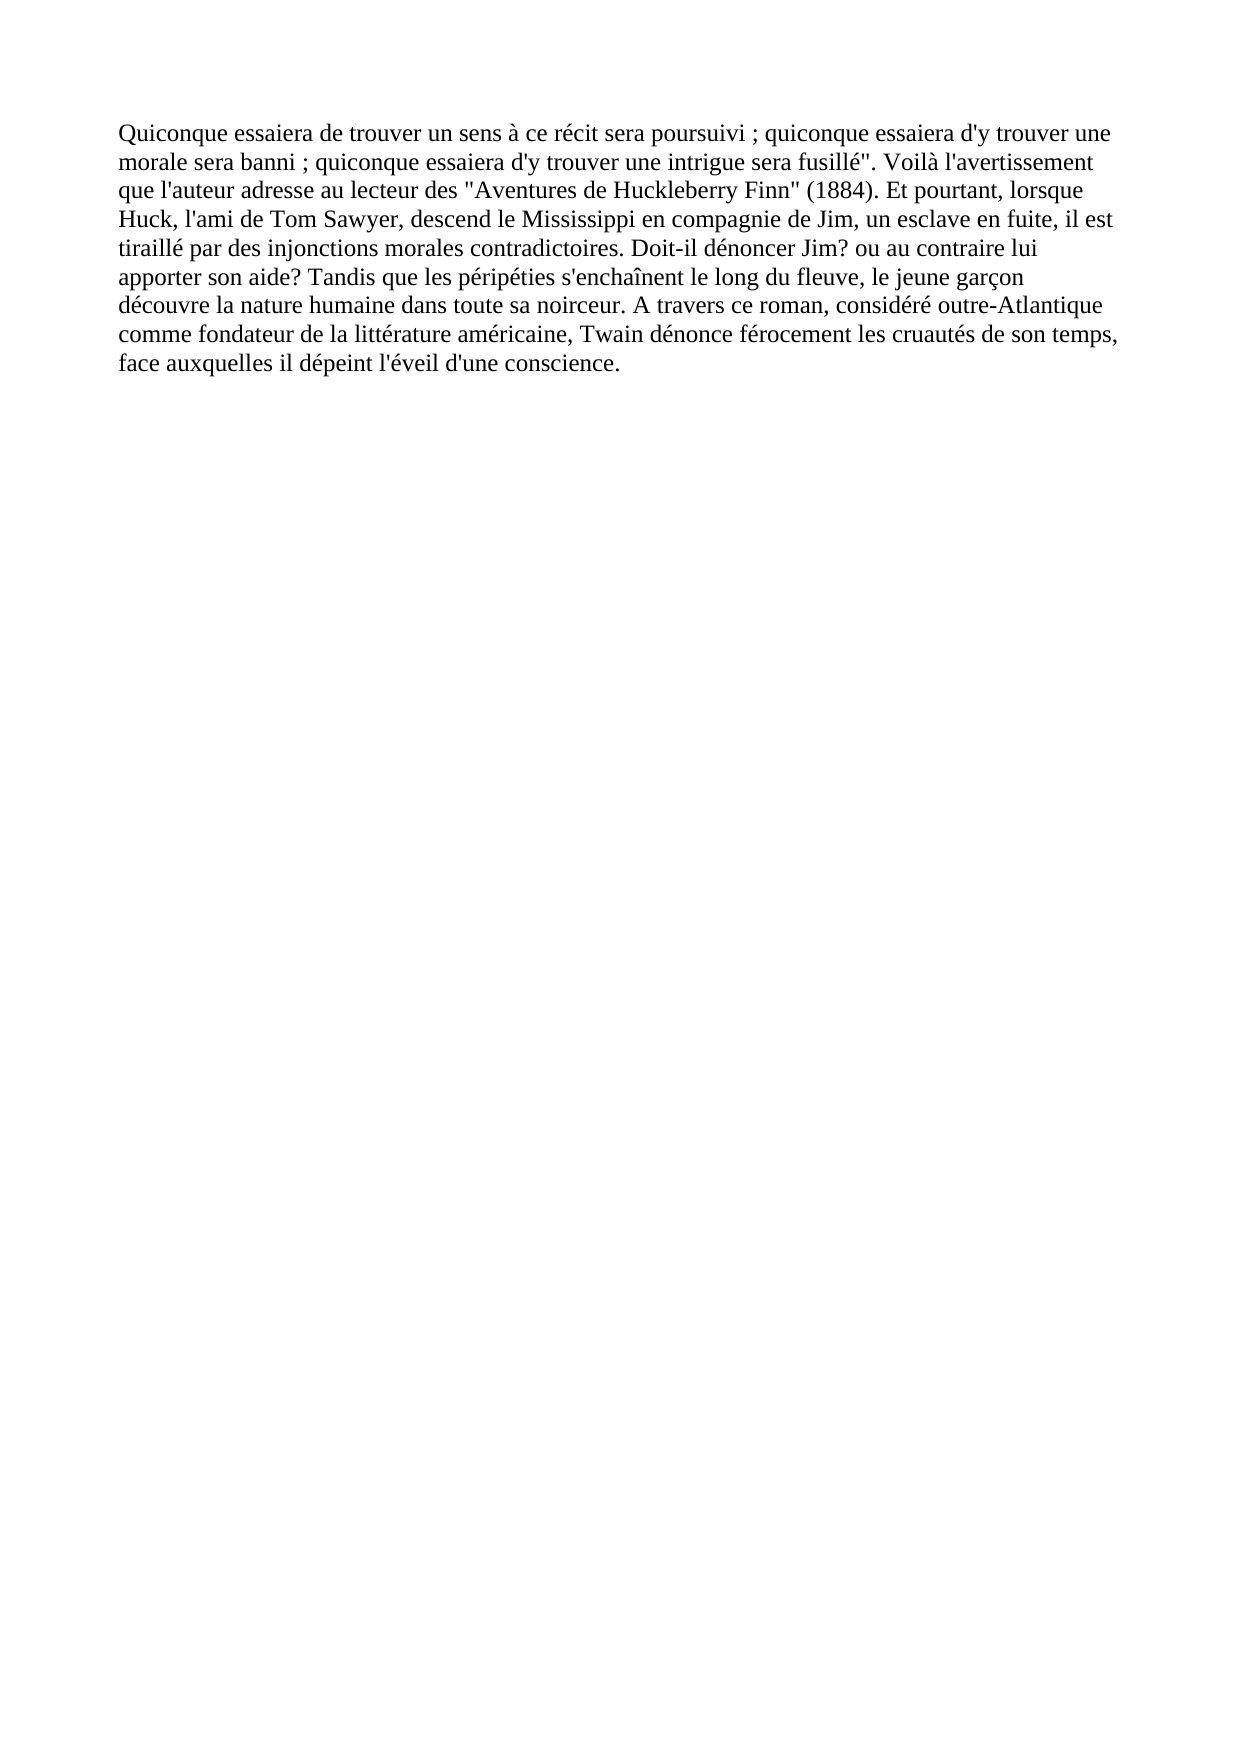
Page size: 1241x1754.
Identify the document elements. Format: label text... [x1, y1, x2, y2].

text Quiconque essaiera de trouver un sens à ce récit sera poursuivi ; quiconque essaiera d'y trouver une morale sera banni ; quiconque essaiera d'y trouver une intrigue sera fusillé". Voilà l'avertissement que l'auteur adresse au lecteur des "Aventures de Huckleberry Finn" (1884). Et pourtant, lorsque Huck, l'ami de Tom Sawyer, descend le Mississippi en compagnie de Jim, un esclave en fuite, il est tiraillé par des injonctions morales contradictoires. Doit-il dénoncer Jim? ou au contraire lui apporter son aide? Tandis que les péripéties s'enchaînent le long du fleuve, le jeune garçon découvre la nature humaine dans toute sa noirceur. A travers ce roman, considéré outre-Atlantique comme fondateur de la littérature américaine, Twain dénonce férocement les cruautés de son temps, face auxquelles il dépeint l'éveil d'une conscience. [118, 118, 1122, 377]
